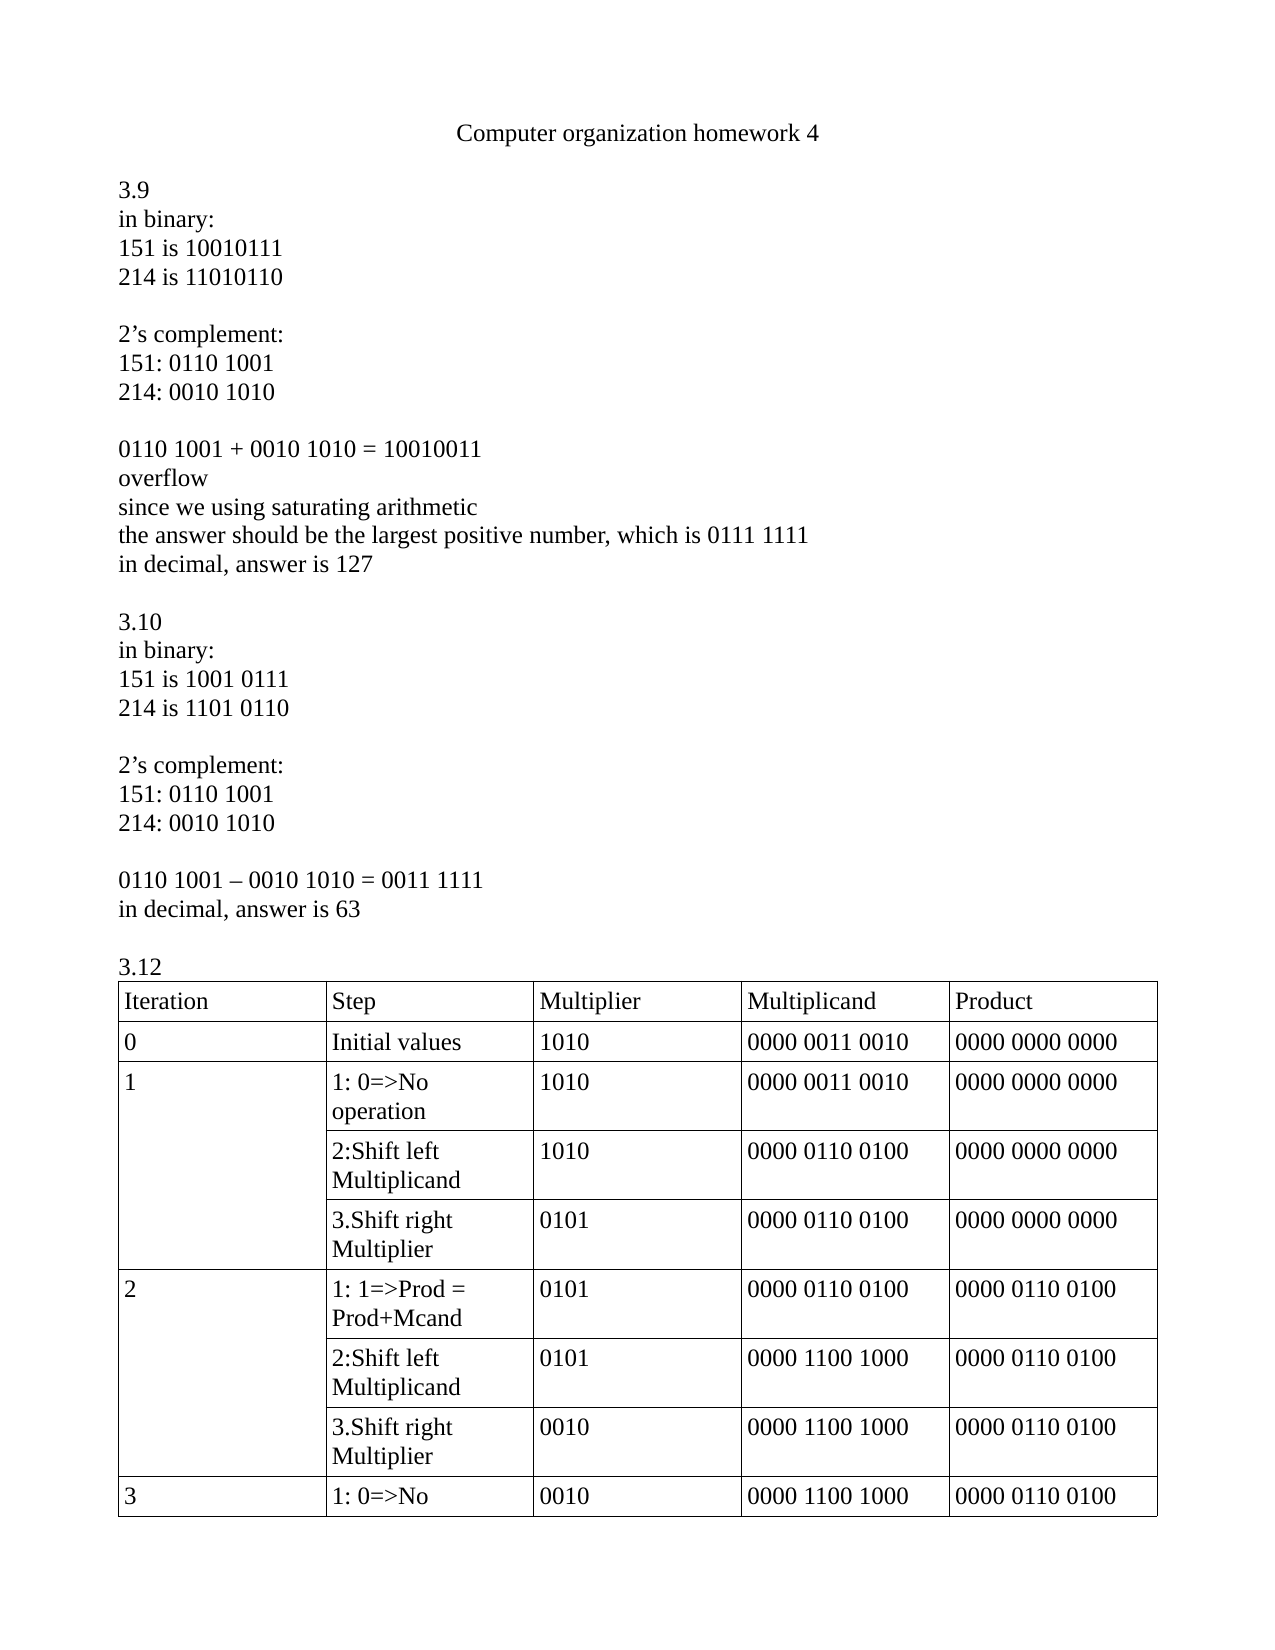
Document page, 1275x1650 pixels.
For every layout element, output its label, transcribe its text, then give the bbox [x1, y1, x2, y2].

table_cell 0000 0110 0100 [950, 1477, 1157, 1516]
table_cell 1010 [534, 1062, 741, 1130]
table_cell 0101 [534, 1270, 741, 1337]
text 214: 0010 1010 [118, 377, 1157, 406]
table_header Product [950, 982, 1157, 1021]
text 2’s complement: [118, 319, 1157, 348]
table_cell 0000 0011 0010 [742, 1022, 949, 1061]
table_cell 0 [119, 1022, 326, 1061]
table_cell 1: 0=>No operation [327, 1062, 533, 1130]
text 3.12 [118, 952, 1157, 981]
table_header Iteration [119, 982, 326, 1021]
text 3.10 [118, 607, 1157, 636]
table_cell 2 [119, 1270, 326, 1476]
text 151 is 10010111 [118, 233, 1157, 262]
table_cell 0101 [534, 1200, 741, 1268]
table_header Step [327, 982, 533, 1021]
text 3.9 [118, 176, 1157, 204]
table_cell 0000 1100 1000 [742, 1408, 949, 1476]
table_cell 1010 [534, 1131, 741, 1199]
table_cell 0000 0011 0010 [742, 1062, 949, 1130]
table_cell 0000 0110 0100 [742, 1131, 949, 1199]
text 214 is 1101 0110 [118, 693, 1157, 722]
text overflow [118, 463, 1157, 492]
text 0110 1001 – 0010 1010 = 0011 1111 [118, 866, 1157, 894]
table_cell 0000 0110 0100 [950, 1339, 1157, 1407]
table_cell 0000 0000 0000 [950, 1200, 1157, 1268]
text Computer organization homework 4 [118, 118, 1157, 147]
table_cell 2:Shift left Multiplicand [327, 1339, 533, 1407]
text in decimal, answer is 127 [118, 549, 1157, 578]
text in binary: [118, 636, 1157, 664]
text 0110 1001 + 0010 1010 = 10010011 [118, 434, 1157, 463]
table_cell 0000 1100 1000 [742, 1477, 949, 1516]
table_cell 1010 [534, 1022, 741, 1061]
table_cell 0000 0110 0100 [742, 1270, 949, 1337]
text the answer should be the largest positive number, which is 0111 1111 [118, 521, 1157, 549]
table_cell 0000 0110 0100 [950, 1408, 1157, 1476]
table_cell 0000 0000 0000 [950, 1062, 1157, 1130]
table_header Multiplicand [742, 982, 949, 1021]
table_cell 0000 0110 0100 [742, 1200, 949, 1268]
table_cell 1: 0=>No [327, 1477, 533, 1516]
table_cell 1: 1=>Prod = Prod+Mcand [327, 1270, 533, 1337]
text 151: 0110 1001 [118, 348, 1157, 377]
table_cell 0010 [534, 1408, 741, 1476]
table_cell 0101 [534, 1339, 741, 1407]
table_cell 0010 [534, 1477, 741, 1516]
table_header Multiplier [534, 982, 741, 1021]
text 214 is 11010110 [118, 262, 1157, 291]
table_cell Initial values [327, 1022, 533, 1061]
table_cell 3 [119, 1477, 326, 1516]
table_cell 0000 0000 0000 [950, 1131, 1157, 1199]
text in decimal, answer is 63 [118, 894, 1157, 923]
table_cell 0000 1100 1000 [742, 1339, 949, 1407]
text since we using saturating arithmetic [118, 492, 1157, 521]
text in binary: [118, 204, 1157, 233]
table_cell 1 [119, 1062, 326, 1268]
table_cell 3.Shift right Multiplier [327, 1200, 533, 1268]
table_cell 0000 0110 0100 [950, 1270, 1157, 1337]
table_cell 3.Shift right Multiplier [327, 1408, 533, 1476]
text 214: 0010 1010 [118, 808, 1157, 837]
table_cell 0000 0000 0000 [950, 1022, 1157, 1061]
text 151: 0110 1001 [118, 779, 1157, 808]
text 2’s complement: [118, 751, 1157, 779]
table_cell 2:Shift left Multiplicand [327, 1131, 533, 1199]
text 151 is 1001 0111 [118, 664, 1157, 693]
